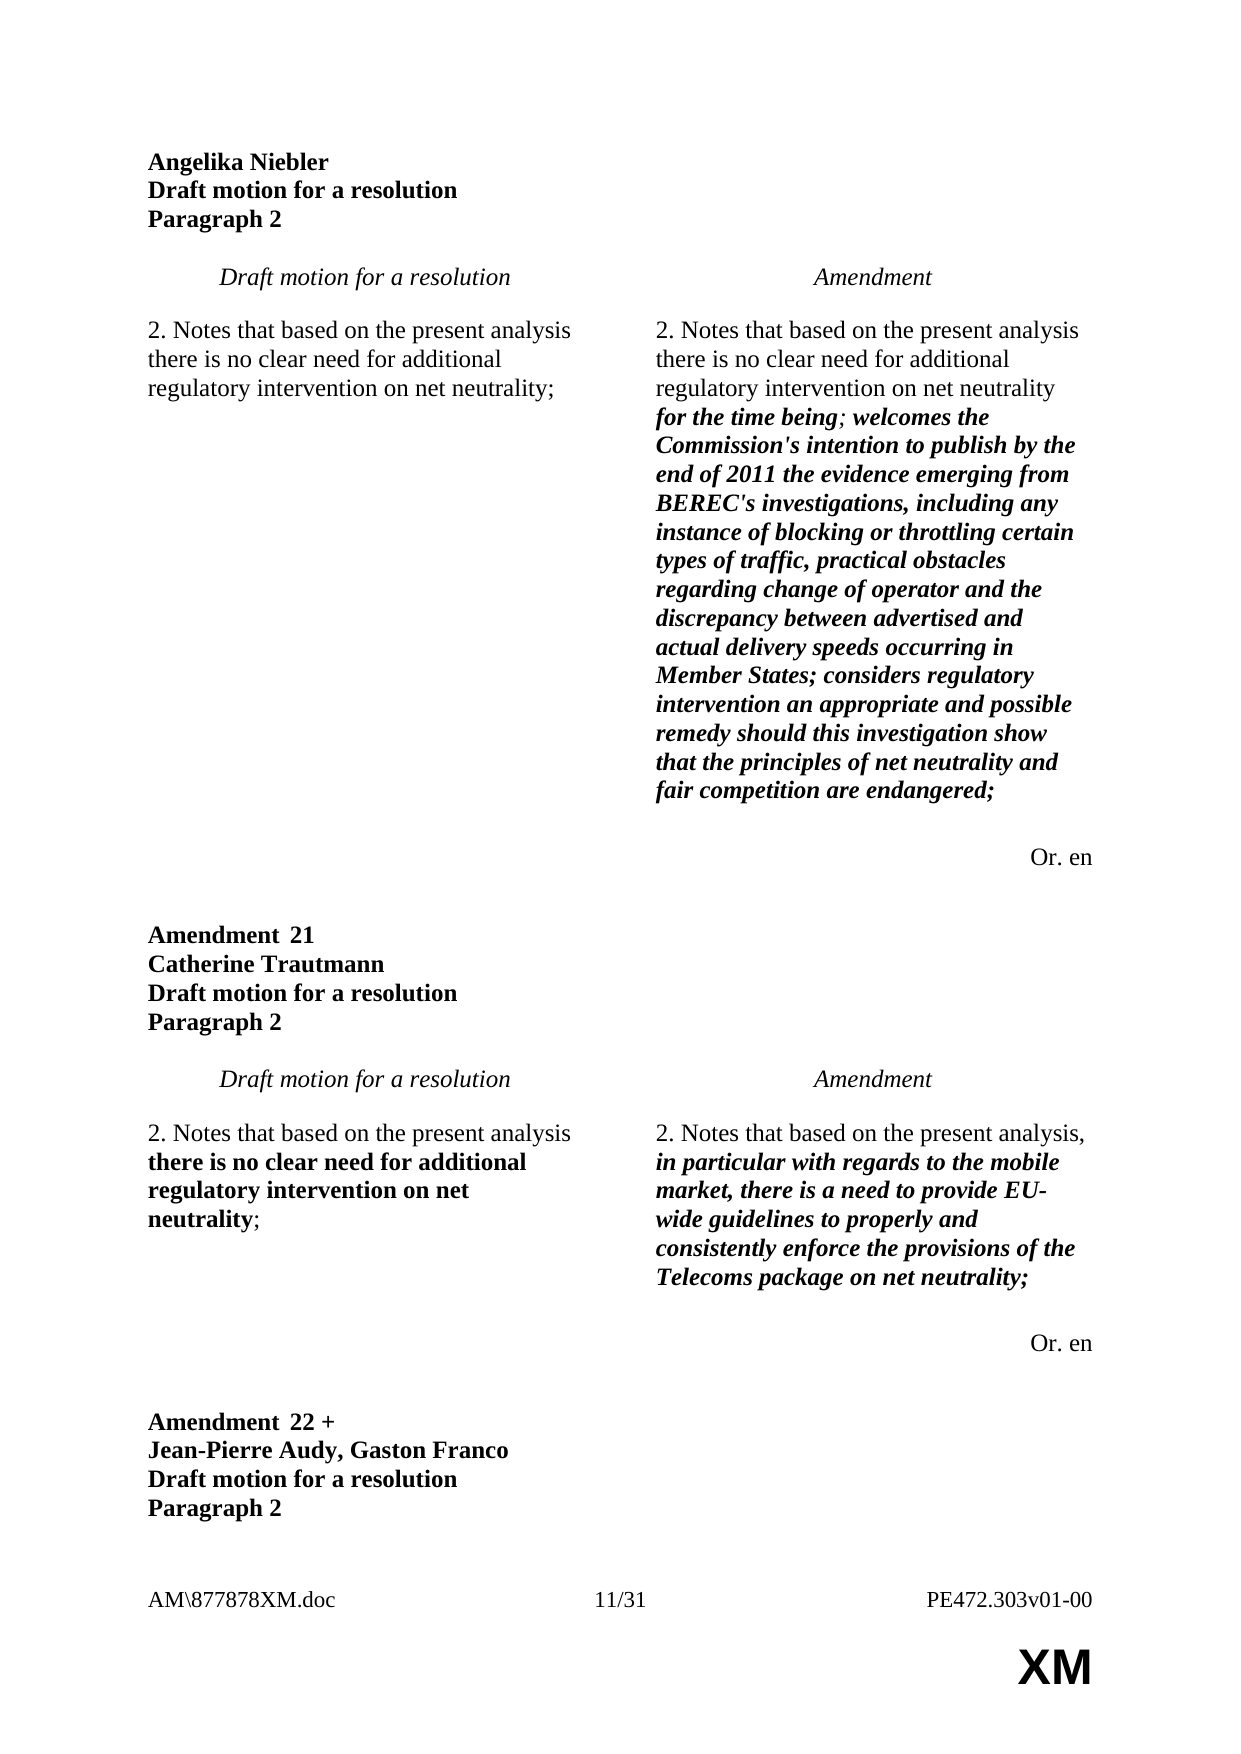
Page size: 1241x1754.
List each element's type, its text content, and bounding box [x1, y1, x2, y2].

table_cell Draft motion for a resolution [112, 262, 620, 316]
table_header [112, 1036, 1128, 1064]
table_cell Draft motion for a resolution [112, 1064, 620, 1118]
table_cell 2. Notes that based on the present analysis there is no clear need for additional regulatory intervention on net neutrality; [112, 1118, 620, 1303]
text <RepeatBlock-By><Members>Jean-Pierre Audy, Gaston Franco</Members> [148, 1436, 1092, 1464]
text <RepeatBlock-By><Members>Angelika Niebler</Members> [148, 147, 1092, 176]
text <DocAmend>Draft motion for a resolution</DocAmend> [148, 1464, 1092, 1493]
text Or. <Original>{EN}en</Original> [148, 842, 1092, 871]
table_cell 2. Notes that based on the present analysis, in particular with regards to the mobile market, there is a need to provide EU-wide guidelines to properly and consistently enforce the provisions of the Telecoms package on net neutrality; [620, 1118, 1128, 1303]
text <Article>Paragraph 2</Article> [148, 204, 1092, 233]
text <Amend>Amendment <NumAm>22 +</NumAm> [148, 1407, 1092, 1436]
table_cell Amendment [620, 1064, 1128, 1118]
table_cell Amendment [620, 262, 1128, 316]
text <Article>Paragraph 2</Article> [148, 1493, 1092, 1522]
text <RepeatBlock-By><Members>Catherine Trautmann</Members> [148, 949, 1092, 978]
text Or. <Original>{EN}en</Original> [148, 1328, 1092, 1357]
text <Article>Paragraph 2</Article> [148, 1007, 1092, 1036]
table_cell 2. Notes that based on the present analysis there is no clear need for additional regulatory intervention on net neutrality; [112, 316, 620, 817]
table_cell 2. Notes that based on the present analysis there is no clear need for additional regulatory intervention on net neutrality for the time being; welcomes the Commission's intention to publish by the end of 2011 the evidence emerging from BEREC's investigations, including any instance of blocking or throttling certain types of traffic, practical obstacles regarding change of operator and the discrepancy between advertised and actual delivery speeds occurring in Member States; considers regulatory intervention an appropriate and possible remedy should this investigation show that the principles of net neutrality and fair competition are endangered; [620, 316, 1128, 817]
text <DocAmend>Draft motion for a resolution</DocAmend> [148, 176, 1092, 204]
text <Amend>Amendment <NumAm>21</NumAm> [148, 921, 1092, 949]
text <DocAmend>Draft motion for a resolution</DocAmend> [148, 978, 1092, 1007]
table_header [112, 233, 1128, 262]
